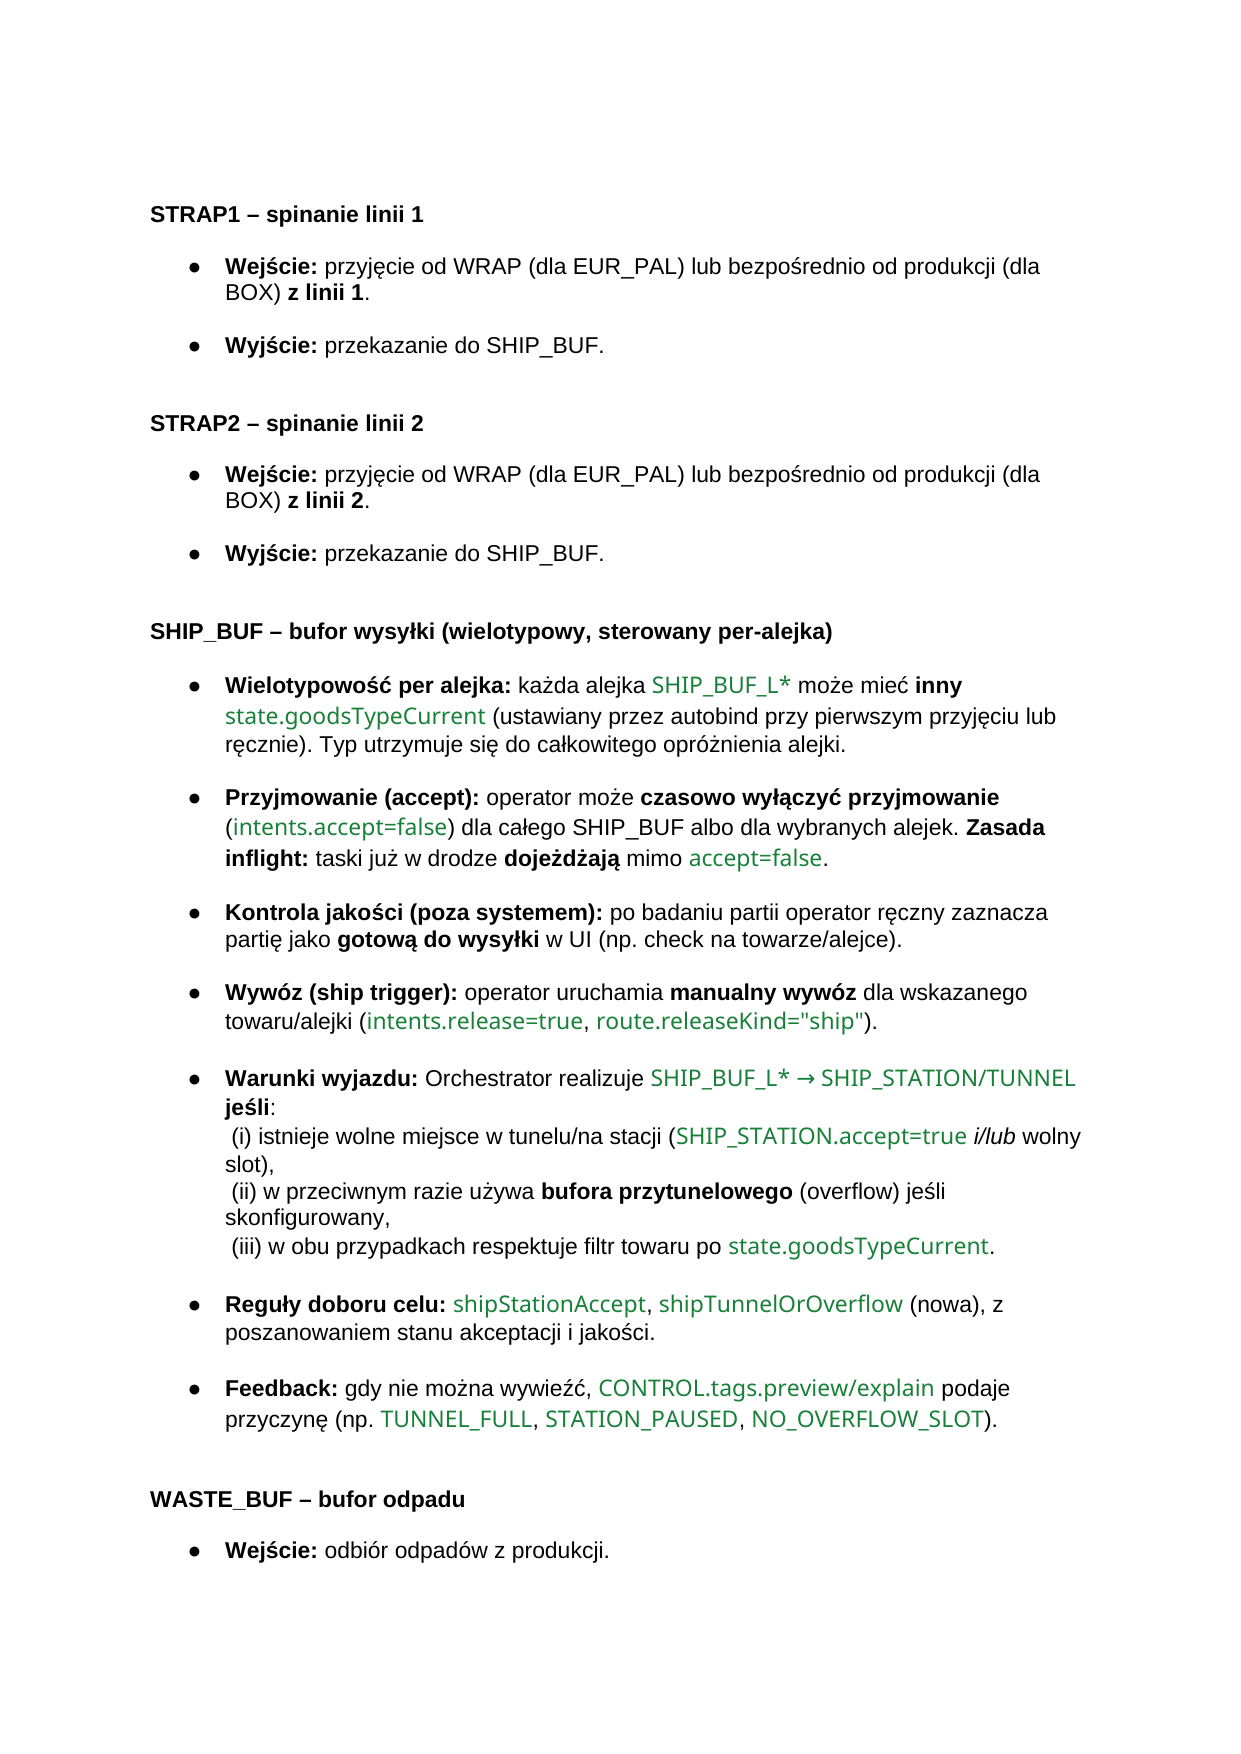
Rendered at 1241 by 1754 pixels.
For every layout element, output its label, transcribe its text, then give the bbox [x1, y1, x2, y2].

list Wejście: przyjęcie od WRAP (dla EUR_PAL) lub bezpośrednio od produkcji (dla BOX) z linii 2. [187, 461, 1090, 540]
list Warunki wyjazdu: Orchestrator realizuje SHIP_BUF_L* → SHIP_STATION/TUNNEL jeśli: (i) istnieje wolne miejsce w tunelu/na stacji (SHIP_STATION.accept=true i/lub wolny slot), (ii) w przeciwnym razie używa bufora przytunelowego (overflow) jeśli skonfigurowany, (iii) w obu przypadkach respektuje filtr towaru po state.goodsTypeCurrent. [187, 1062, 1090, 1288]
list Wyjście: przekazanie do SHIP_BUF. [187, 332, 1090, 384]
list Wywóz (ship trigger): operator uruchamia manualny wywóz dla wskazanego towaru/alejki (intents.release=true, route.releaseKind="ship"). [187, 978, 1090, 1062]
list Wejście: przyjęcie od WRAP (dla EUR_PAL) lub bezpośrednio od produkcji (dla BOX) z linii 1. [187, 253, 1090, 332]
list Przyjmowanie (accept): operator może czasowo wyłączyć przyjmowanie (intents.accept=false) dla całego SHIP_BUF albo dla wybranych alejek. Zasada inflight: taski już w drodze dojeżdżają mimo accept=false. [187, 784, 1090, 899]
list Feedback: gdy nie można wywieźć, CONTROL.tags.preview/explain podaje przyczynę (np. TUNNEL_FULL, STATION_PAUSED, NO_OVERFLOW_SLOT). [187, 1372, 1090, 1461]
subtitle STRAP2 – spinanie linii 2 [150, 409, 1090, 436]
list Wielotypowość per alejka: każda alejka SHIP_BUF_L* może mieć inny state.goodsTypeCurrent (ustawiany przez autobind przy pierwszym przyjęciu lub ręcznie). Typ utrzymuje się do całkowitego opróżnienia alejki. [187, 669, 1090, 784]
list Wejście: odbiór odpadów z produkcji. [187, 1537, 1090, 1590]
list Reguły doboru celu: shipStationAccept, shipTunnelOrOverflow (nowa), z poszanowaniem stanu akceptacji i jakości. [187, 1288, 1090, 1372]
subtitle STRAP1 – spinanie linii 1 [150, 201, 1090, 228]
list Kontrola jakości (poza systemem): po badaniu partii operator ręczny zaznacza partię jako gotową do wysyłki w UI (np. check na towarze/alejce). [187, 899, 1090, 978]
list Wyjście: przekazanie do SHIP_BUF. [187, 540, 1090, 593]
subtitle SHIP_BUF – bufor wysyłki (wielotypowy, sterowany per‑alejka) [150, 618, 1090, 644]
list [187, 150, 1090, 176]
subtitle WASTE_BUF – bufor odpadu [150, 1486, 1090, 1512]
